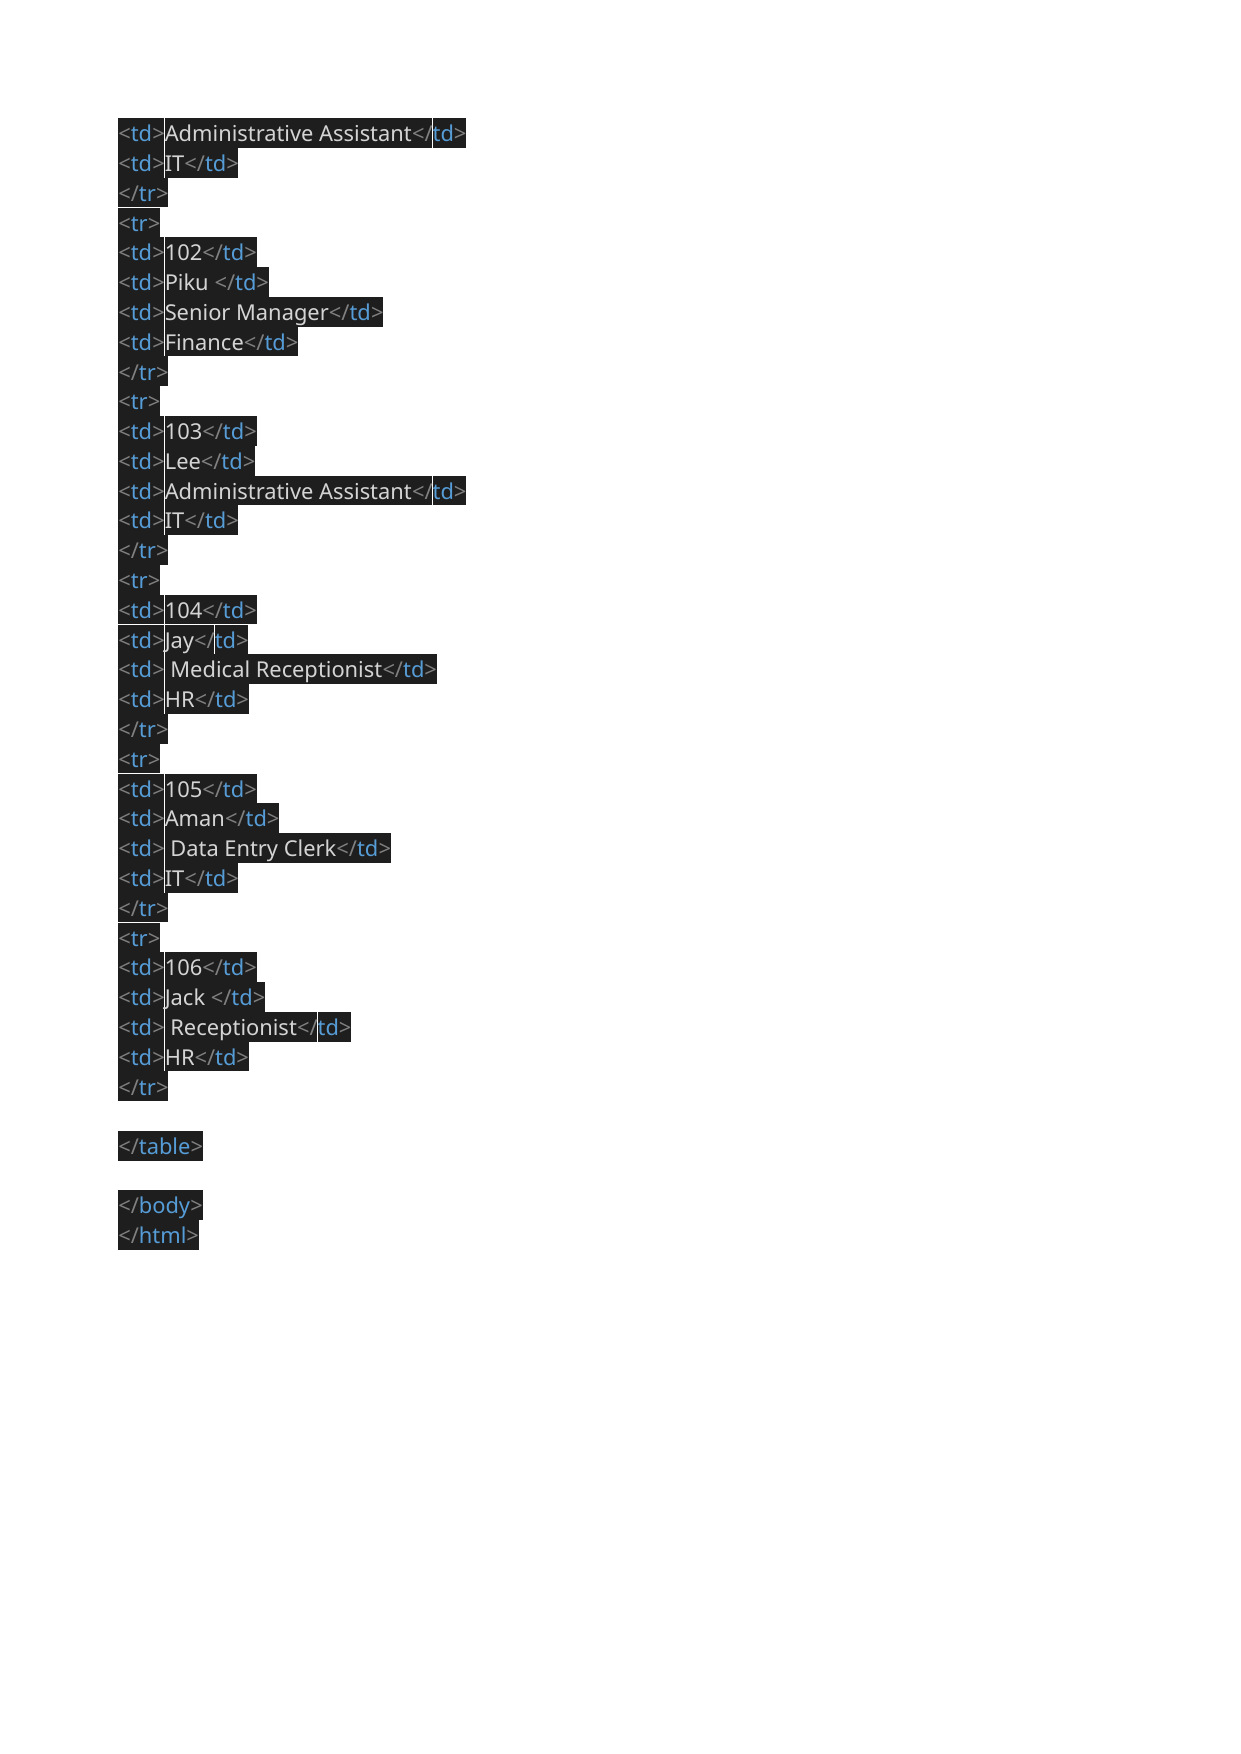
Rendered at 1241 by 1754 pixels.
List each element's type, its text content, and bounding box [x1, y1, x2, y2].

text <td>Senior Manager</td> [118, 297, 1122, 327]
text <td> Receptionist</td> [118, 1012, 1122, 1042]
text </tr> [118, 714, 1122, 744]
text <tr> [118, 744, 1122, 773]
text <td>106</td> [118, 952, 1122, 982]
text <td>105</td> [118, 773, 1122, 803]
text </body> [118, 1190, 1122, 1220]
text </table> [118, 1131, 1122, 1161]
text </tr> [118, 1071, 1122, 1101]
text <td>Finance</td> [118, 327, 1122, 356]
text <td>Jay</td> [118, 624, 1122, 654]
text </tr> [118, 893, 1122, 922]
text <td>Aman</td> [118, 803, 1122, 833]
text <tr> [118, 207, 1122, 237]
text <td>Lee</td> [118, 446, 1122, 476]
text <td>102</td> [118, 237, 1122, 267]
text <td>Administrative Assistant</td> [118, 118, 1122, 148]
text <tr> [118, 922, 1122, 952]
text <td> Data Entry Clerk</td> [118, 833, 1122, 863]
text <td>HR</td> [118, 684, 1122, 714]
text <td>Jack </td> [118, 982, 1122, 1012]
text <td> Medical Receptionist</td> [118, 654, 1122, 684]
text <td>104</td> [118, 595, 1122, 624]
text </tr> [118, 535, 1122, 565]
text <td>IT</td> [118, 148, 1122, 178]
text <tr> [118, 386, 1122, 416]
text <td>Administrative Assistant</td> [118, 476, 1122, 505]
text </html> [118, 1220, 1122, 1250]
text <td>HR</td> [118, 1042, 1122, 1071]
text <tr> [118, 565, 1122, 595]
text <td>Piku </td> [118, 267, 1122, 297]
text </tr> [118, 178, 1122, 207]
text <td>IT</td> [118, 863, 1122, 893]
text <td>103</td> [118, 416, 1122, 446]
text </tr> [118, 356, 1122, 386]
text <td>IT</td> [118, 505, 1122, 535]
